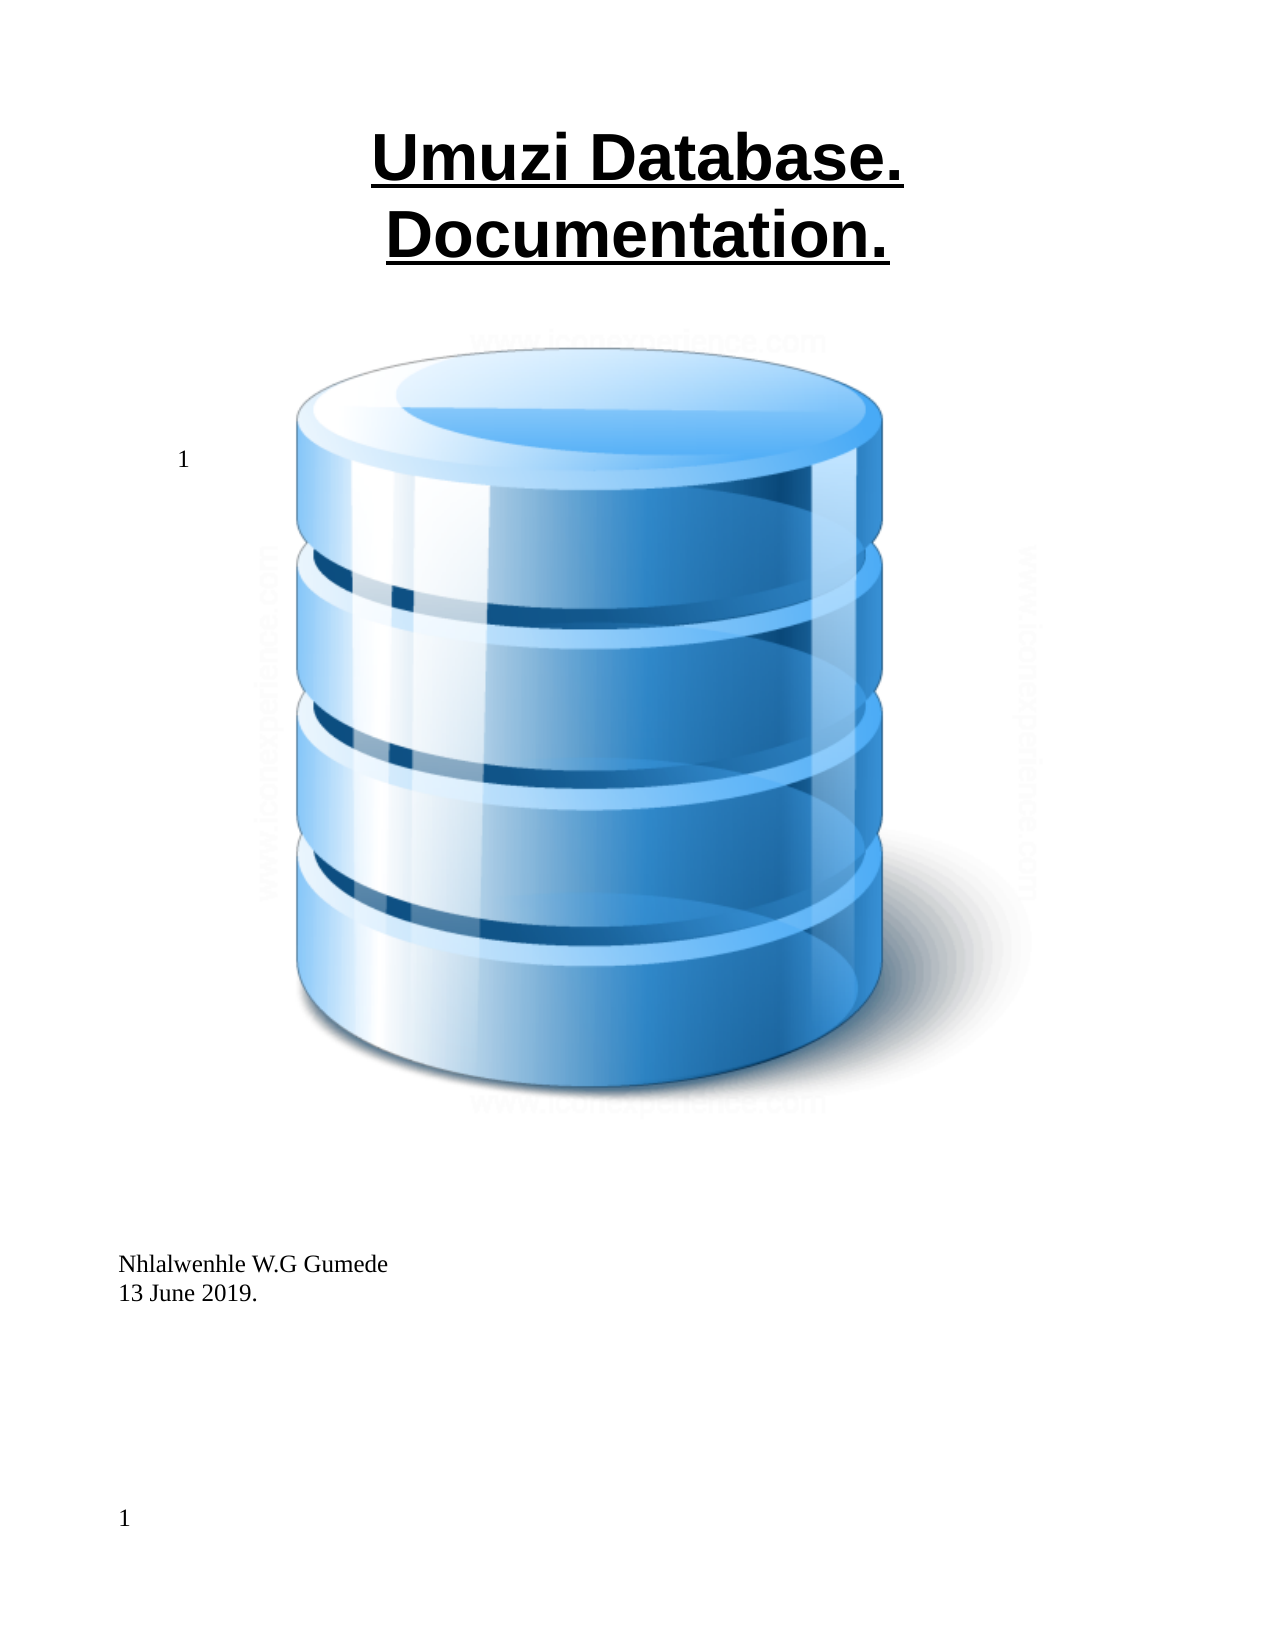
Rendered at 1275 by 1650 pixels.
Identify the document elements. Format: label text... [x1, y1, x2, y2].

text [1049, 444, 1157, 473]
text Documentation. [118, 195, 1157, 271]
text 13 June 2019. [118, 1278, 1157, 1306]
text Umuzi Database. [118, 118, 1157, 195]
text Nhlalwenhle W.G Gumede [118, 1249, 1157, 1278]
text 1 [118, 444, 248, 473]
picture [248, 323, 1049, 1124]
